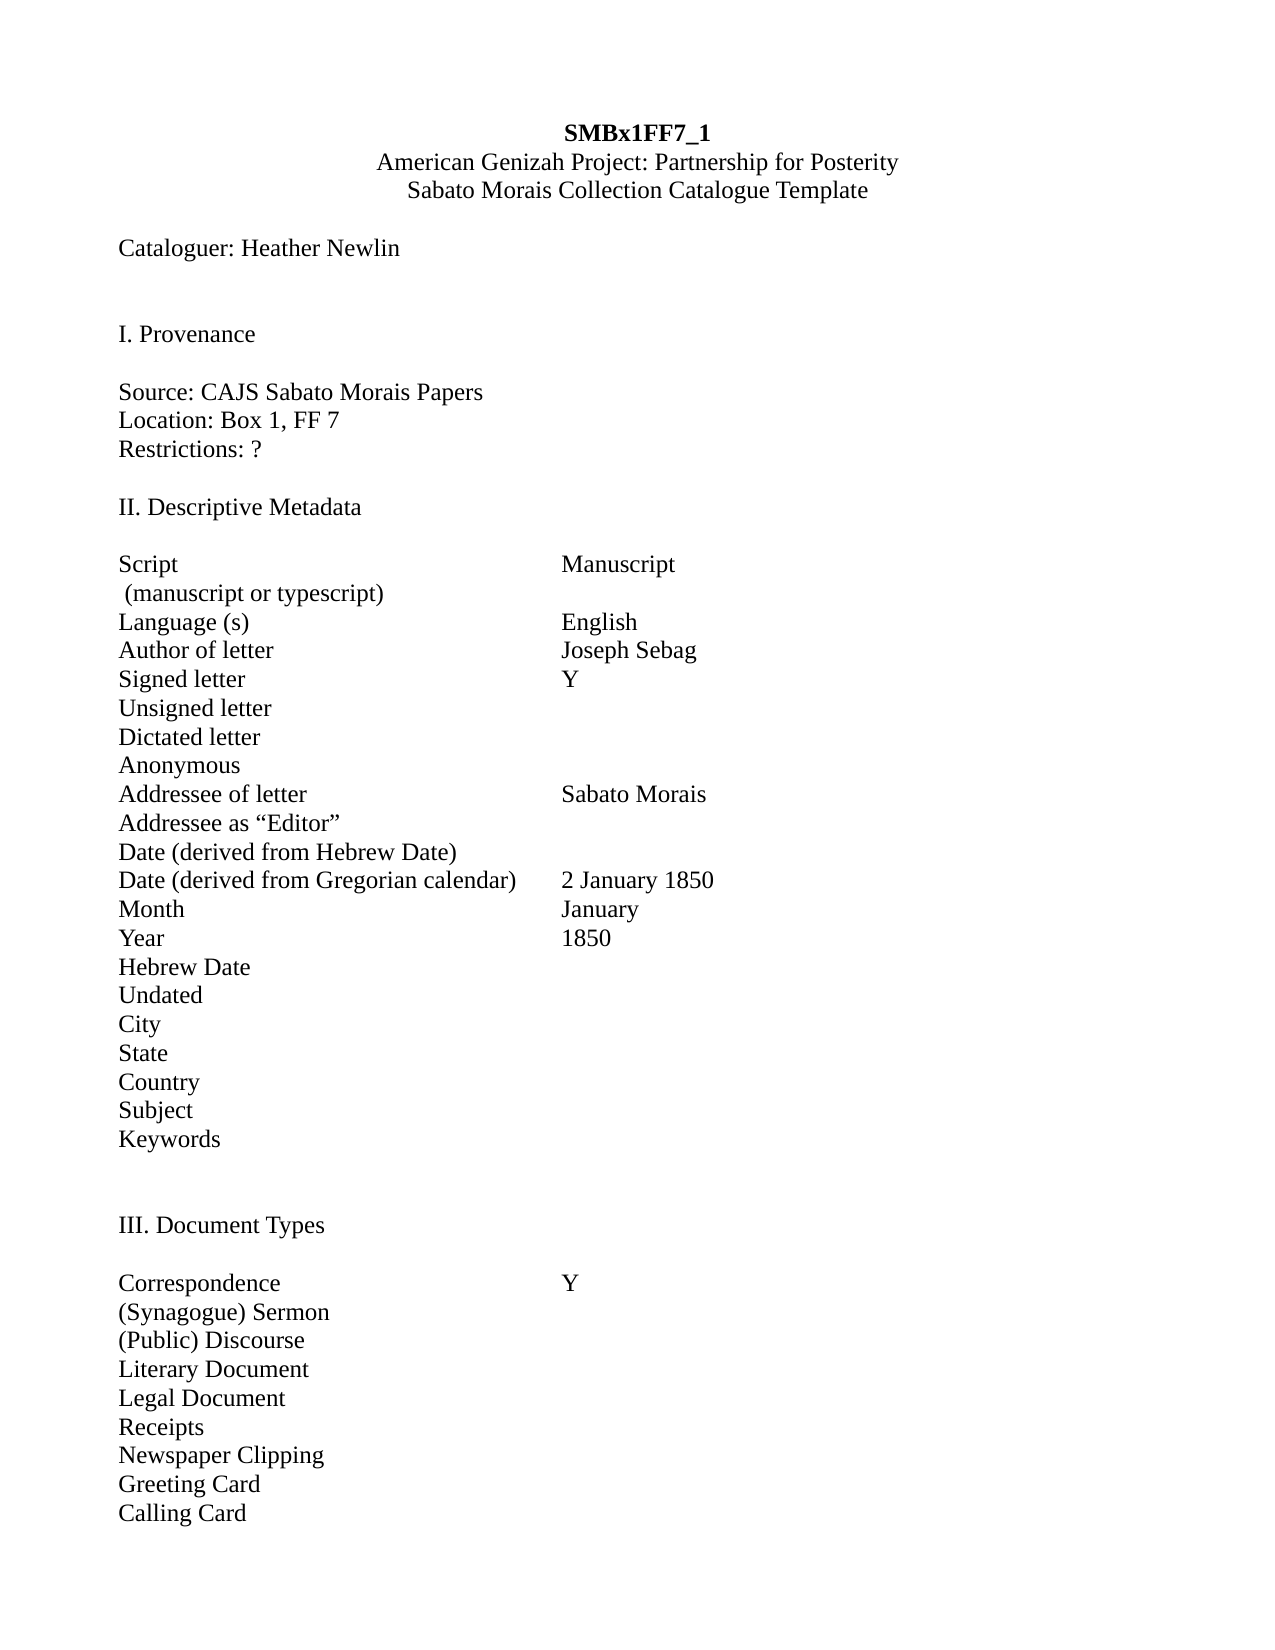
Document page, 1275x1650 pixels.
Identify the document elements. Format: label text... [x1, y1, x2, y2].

text Literary Document [118, 1354, 1157, 1383]
text Receipts [118, 1412, 1157, 1441]
text Sabato Morais Collection Catalogue Template [118, 176, 1157, 204]
text (manuscript or typescript) [118, 578, 1157, 607]
text Signed letter Y [118, 664, 1157, 693]
text Dictated letter [118, 722, 1157, 751]
text Legal Document [118, 1383, 1157, 1412]
text Correspondence Y [118, 1268, 1157, 1297]
text (Synagogue) Sermon [118, 1297, 1157, 1326]
text Addressee as “Editor” [118, 808, 1157, 837]
text Keywords [118, 1124, 1157, 1153]
text III. Document Types [118, 1211, 1157, 1239]
text I. Provenance [118, 319, 1157, 348]
text Author of letter Joseph Sebag [118, 636, 1157, 664]
text Unsigned letter [118, 693, 1157, 722]
text SMBx1FF7_1 [118, 118, 1157, 147]
text City [118, 1009, 1157, 1038]
text Newspaper Clipping [118, 1441, 1157, 1469]
text Country [118, 1067, 1157, 1096]
text Year 1850 [118, 923, 1157, 952]
text Greeting Card [118, 1469, 1157, 1498]
text American Genizah Project: Partnership for Posterity [118, 147, 1157, 176]
text Date (derived from Gregorian calendar) 2 January 1850 [118, 866, 1157, 894]
text Addressee of letter Sabato Morais [118, 779, 1157, 808]
text Script Manuscript [118, 549, 1157, 578]
text Date (derived from Hebrew Date) [118, 837, 1157, 866]
text Language (s) English [118, 607, 1157, 636]
text Subject [118, 1096, 1157, 1124]
text Restrictions: ? [118, 434, 1157, 463]
text Location: Box 1, FF 7 [118, 406, 1157, 434]
text II. Descriptive Metadata [118, 492, 1157, 521]
text Anonymous [118, 751, 1157, 779]
text Cataloguer: Heather Newlin [118, 233, 1157, 262]
text Source: CAJS Sabato Morais Papers [118, 377, 1157, 406]
text Hebrew Date [118, 952, 1157, 981]
text State [118, 1038, 1157, 1067]
text Month January [118, 894, 1157, 923]
text Undated [118, 981, 1157, 1009]
text (Public) Discourse [118, 1326, 1157, 1354]
text Calling Card [118, 1498, 1157, 1527]
